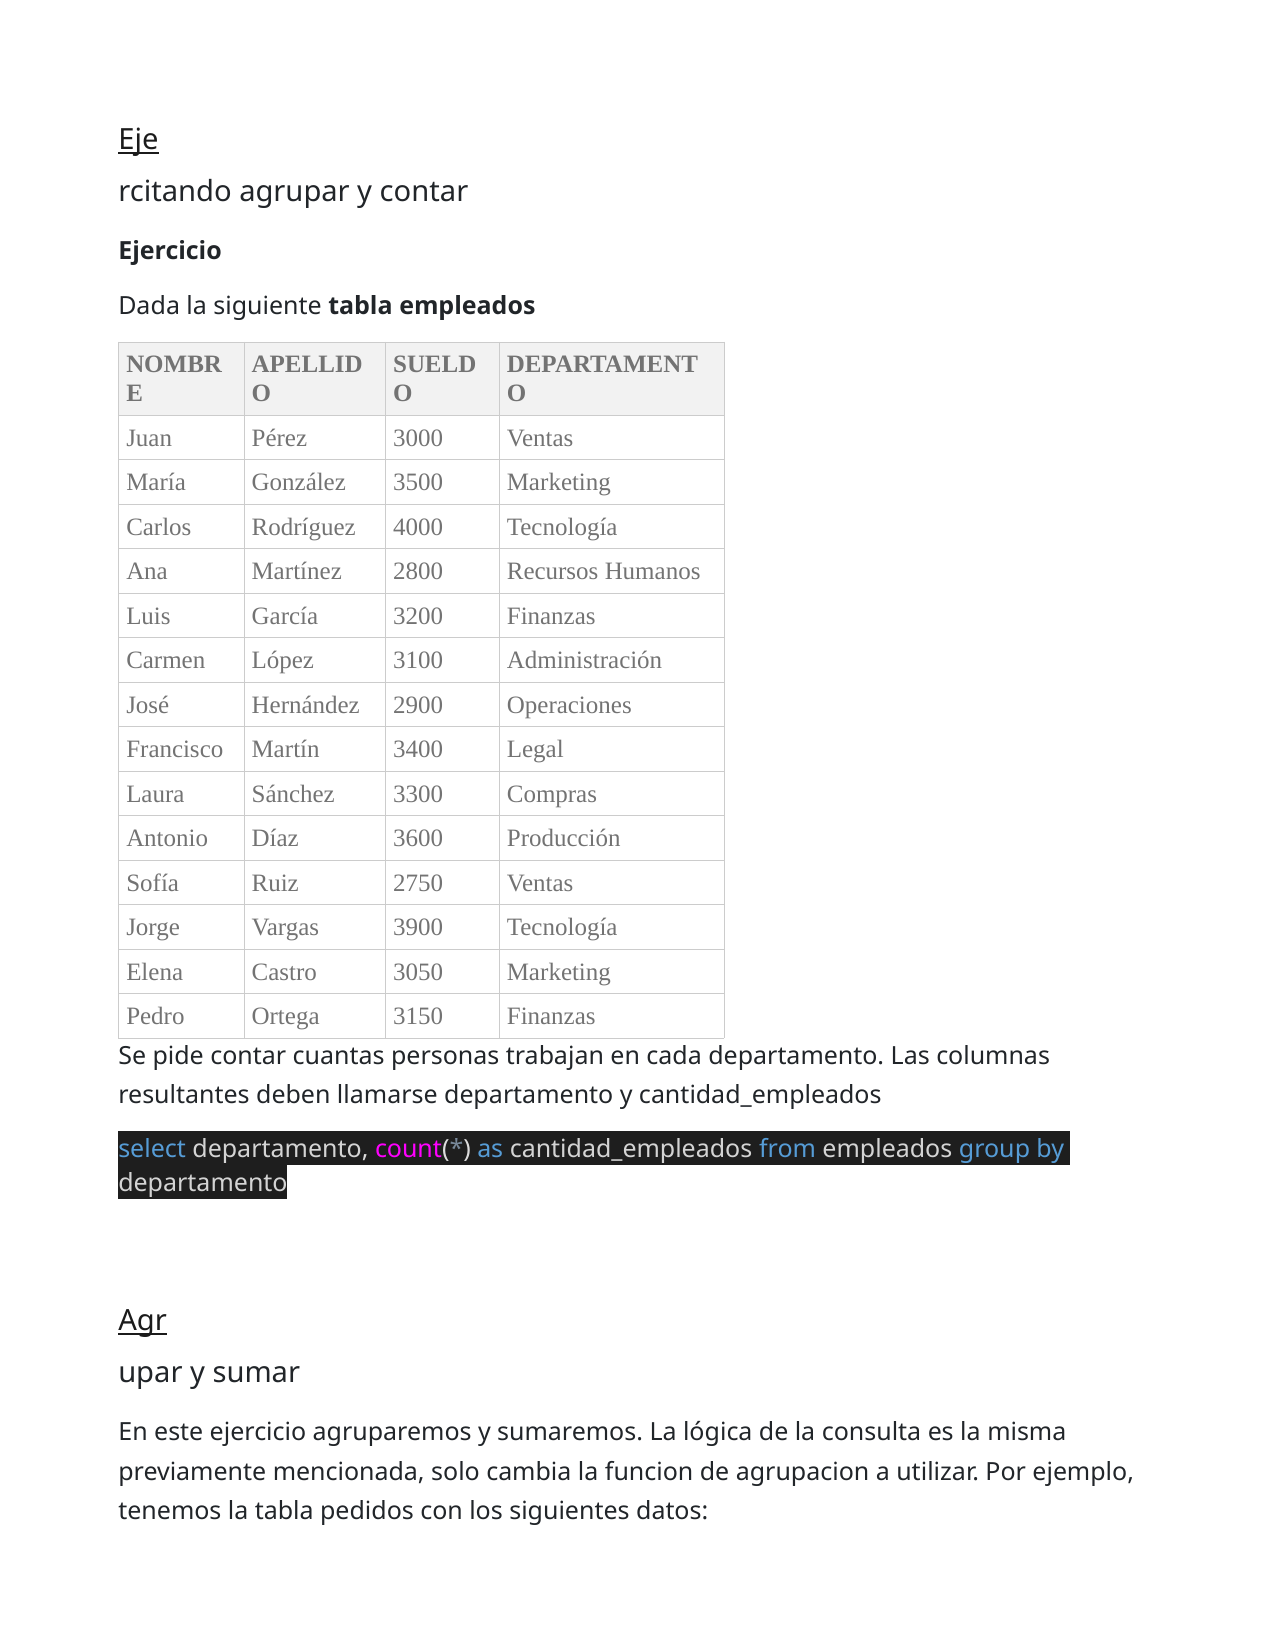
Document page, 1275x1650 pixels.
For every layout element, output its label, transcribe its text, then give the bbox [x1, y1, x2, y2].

table_cell 3100 [386, 638, 499, 682]
table_cell 3500 [386, 460, 499, 504]
table_cell Carmen [119, 638, 244, 682]
table_cell 3200 [386, 594, 499, 637]
table_cell Rodríguez [245, 505, 385, 548]
table_cell Martínez [245, 549, 385, 593]
table_cell Legal [500, 727, 724, 771]
table_cell 2800 [386, 549, 499, 593]
table_cell Martín [245, 727, 385, 771]
table_cell 3900 [386, 905, 499, 949]
table_cell Luis [119, 594, 244, 637]
table_cell Ventas [500, 416, 724, 459]
table_cell Marketing [500, 460, 724, 504]
subtitle Eje [118, 118, 1157, 158]
table_cell Ruiz [245, 861, 385, 904]
text select departamento, count(*) as cantidad_empleados from empleados group by departamento [118, 1131, 1157, 1199]
table_header SUELDO [386, 343, 499, 415]
table_cell Recursos Humanos [500, 549, 724, 593]
table_cell Ventas [500, 861, 724, 904]
table_cell Francisco [119, 727, 244, 771]
table_cell Díaz [245, 816, 385, 860]
table_cell Sofía [119, 861, 244, 904]
table_cell Finanzas [500, 594, 724, 637]
table_cell Juan [119, 416, 244, 459]
table_header APELLIDO [245, 343, 385, 415]
table_cell José [119, 683, 244, 726]
table_cell María [119, 460, 244, 504]
subtitle upar y sumar [118, 1352, 1157, 1391]
table_cell 3150 [386, 994, 499, 1038]
table_cell Producción [500, 816, 724, 860]
table_cell 2750 [386, 861, 499, 904]
table_cell Finanzas [500, 994, 724, 1038]
table_cell López [245, 638, 385, 682]
table_cell Sánchez [245, 772, 385, 815]
subtitle rcitando agrupar y contar [118, 170, 1157, 210]
subtitle Ejercicio [118, 232, 1157, 267]
table_cell Operaciones [500, 683, 724, 726]
table_cell Antonio [119, 816, 244, 860]
text Se pide contar cuantas personas trabajan en cada departamento. Las columnas resultantes deben llamarse departamento y cantidad_empleados [118, 1038, 1157, 1111]
table_cell 3050 [386, 950, 499, 993]
table_cell 3000 [386, 416, 499, 459]
table_cell Laura [119, 772, 244, 815]
table_cell Carlos [119, 505, 244, 548]
table_cell 3600 [386, 816, 499, 860]
table_header NOMBRE [119, 343, 244, 415]
table_cell Hernández [245, 683, 385, 726]
table_header DEPARTAMENTO [500, 343, 724, 415]
table_cell Castro [245, 950, 385, 993]
subtitle Agr [118, 1299, 1157, 1339]
table_cell García [245, 594, 385, 637]
text En este ejercicio agruparemos y sumaremos. La lógica de la consulta es la misma previamente mencionada, solo cambia la funcion de agrupacion a utilizar. Por ejemplo, tenemos la tabla pedidos con los siguientes datos: [118, 1414, 1157, 1526]
table_cell Pedro [119, 994, 244, 1038]
table_cell Administración [500, 638, 724, 682]
table_cell Tecnología [500, 905, 724, 949]
table_cell Pérez [245, 416, 385, 459]
table_cell Jorge [119, 905, 244, 949]
table_cell González [245, 460, 385, 504]
table_cell Ortega [245, 994, 385, 1038]
text Dada la siguiente tabla empleados [118, 288, 1157, 322]
table_cell 3400 [386, 727, 499, 771]
table_cell 2900 [386, 683, 499, 726]
table_cell 4000 [386, 505, 499, 548]
table_cell Vargas [245, 905, 385, 949]
table_cell Compras [500, 772, 724, 815]
table_cell Ana [119, 549, 244, 593]
table_cell Marketing [500, 950, 724, 993]
table_cell Tecnología [500, 505, 724, 548]
table_cell 3300 [386, 772, 499, 815]
table_cell Elena [119, 950, 244, 993]
